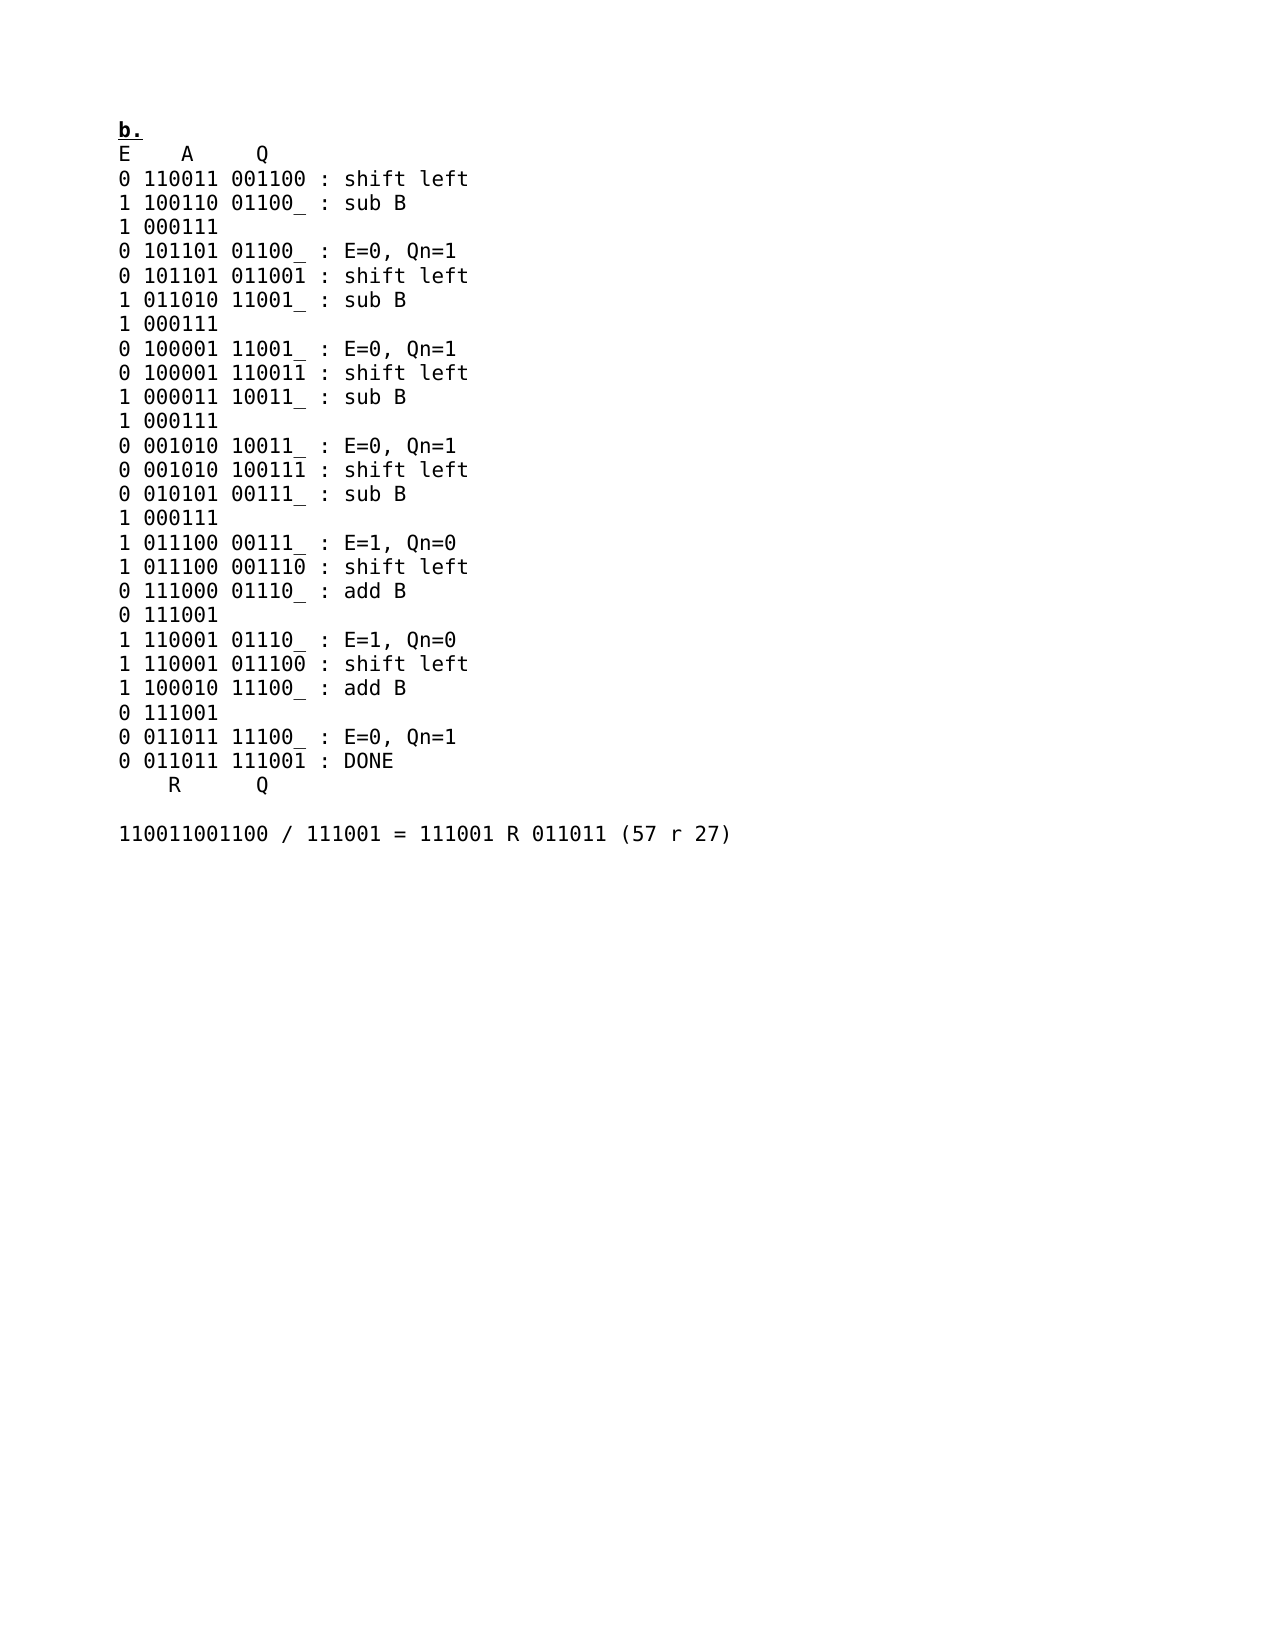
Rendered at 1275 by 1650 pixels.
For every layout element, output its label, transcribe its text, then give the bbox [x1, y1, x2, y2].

text 0 101101 011001 : shift left [118, 264, 1157, 288]
text R Q [118, 773, 1157, 798]
text 0 111001 [118, 603, 1157, 628]
text 0 111001 [118, 701, 1157, 725]
text 0 001010 100111 : shift left [118, 458, 1157, 482]
text 0 101101 01100_ : E=0, Qn=1 [118, 239, 1157, 264]
text 110011001100 / 111001 = 111001 R 011011 (57 r 27) [118, 822, 1157, 846]
text 0 011011 11100_ : E=0, Qn=1 [118, 725, 1157, 749]
text 1 110001 011100 : shift left [118, 652, 1157, 676]
text 1 011100 00111_ : E=1, Qn=0 [118, 531, 1157, 555]
text 0 010101 00111_ : sub B [118, 482, 1157, 506]
text 0 100001 11001_ : E=0, Qn=1 [118, 337, 1157, 361]
text 1 000111 [118, 506, 1157, 531]
text 1 100010 11100_ : add B [118, 676, 1157, 701]
text 0 001010 10011_ : E=0, Qn=1 [118, 434, 1157, 458]
text 0 011011 111001 : DONE [118, 749, 1157, 773]
text E A Q [118, 142, 1157, 167]
text 1 011010 11001_ : sub B [118, 288, 1157, 312]
text 1 000111 [118, 215, 1157, 239]
text 1 000011 10011_ : sub B [118, 385, 1157, 409]
text 1 100110 01100_ : sub B [118, 191, 1157, 215]
text 1 011100 001110 : shift left [118, 555, 1157, 579]
text 1 110001 01110_ : E=1, Qn=0 [118, 628, 1157, 652]
text 1 000111 [118, 312, 1157, 337]
text 0 110011 001100 : shift left [118, 167, 1157, 191]
text 0 100001 110011 : shift left [118, 361, 1157, 385]
text b. [118, 118, 1157, 142]
text 1 000111 [118, 409, 1157, 434]
text 0 111000 01110_ : add B [118, 579, 1157, 603]
